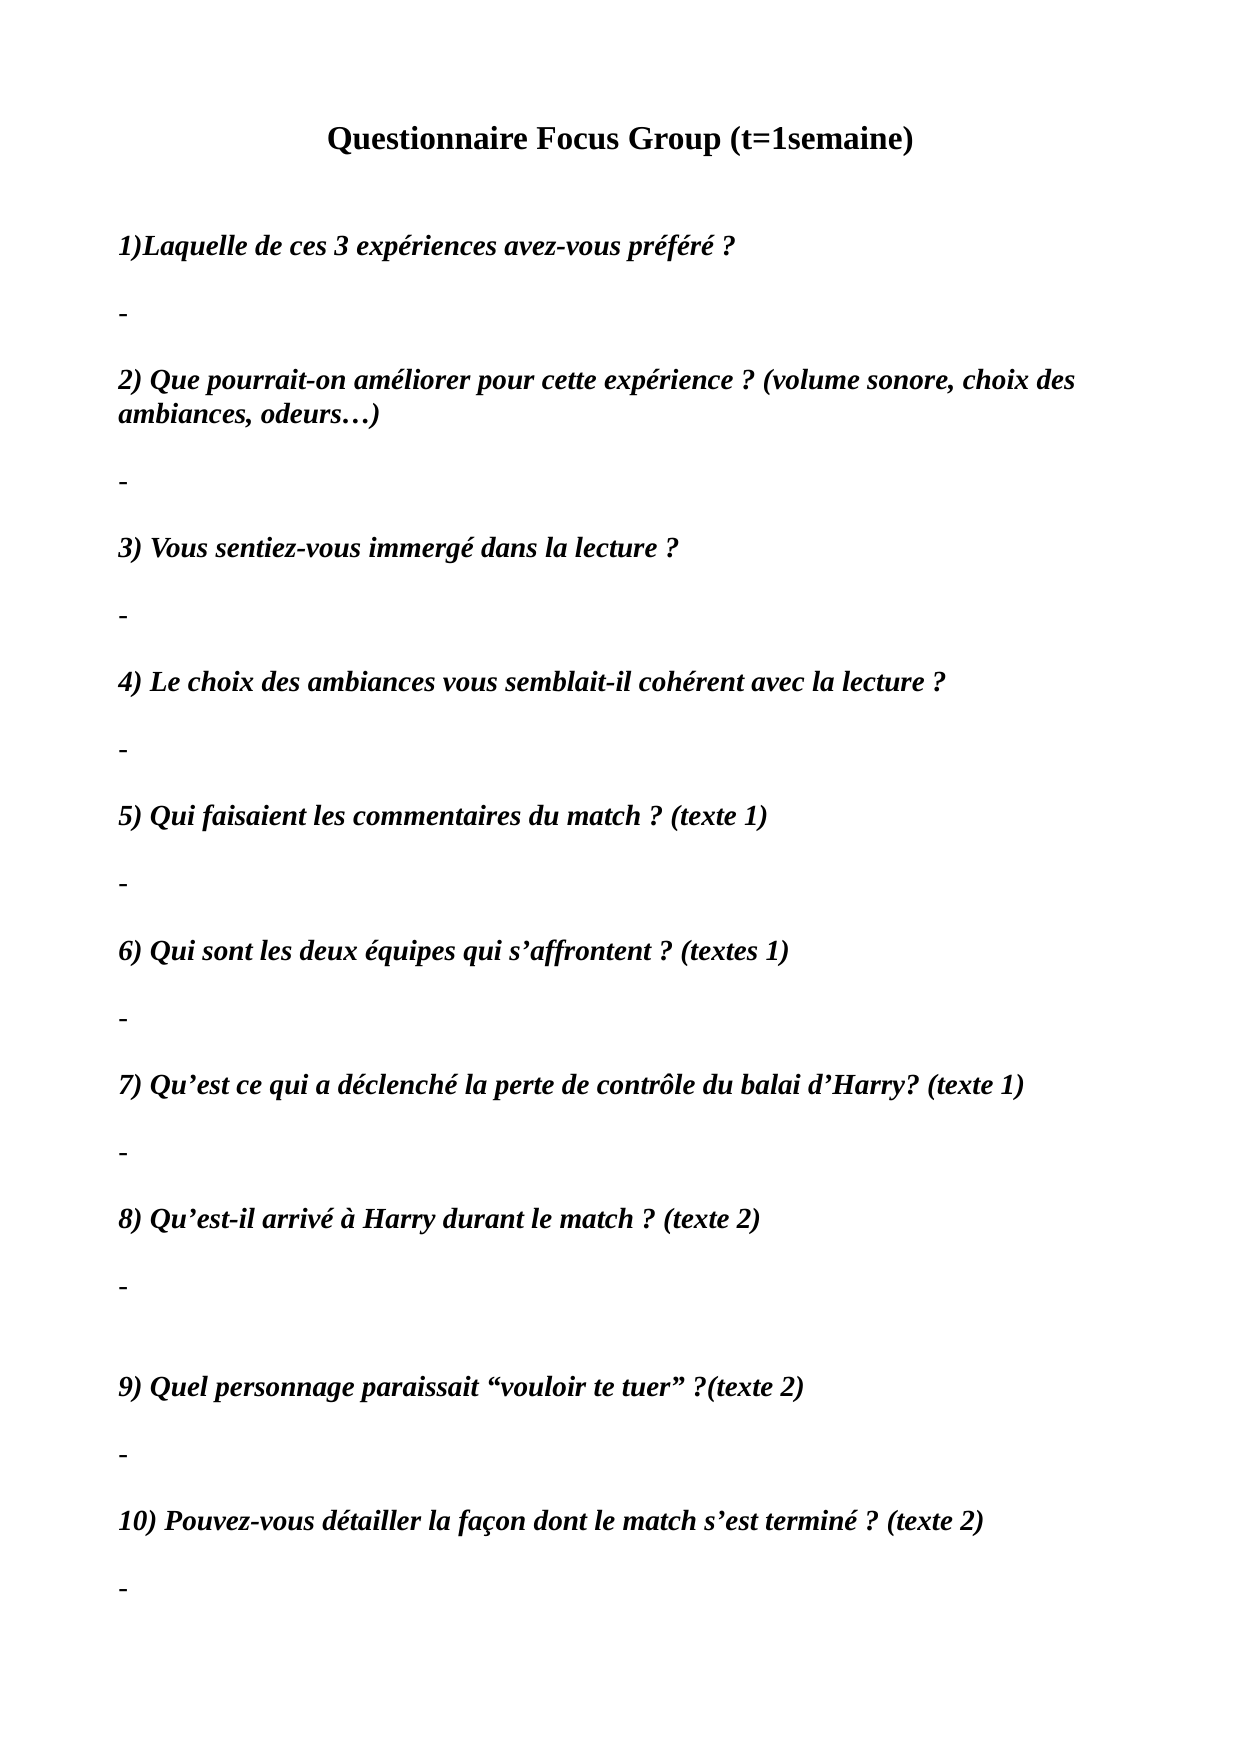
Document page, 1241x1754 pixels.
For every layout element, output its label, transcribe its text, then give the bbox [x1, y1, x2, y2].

text - [118, 597, 1122, 631]
text - [118, 1436, 1122, 1469]
text 6) Qui sont les deux équipes qui s’affrontent ? (textes 1) [118, 933, 1122, 966]
text 4) Le choix des ambiances vous semblait-il cohérent avec la lecture ? [118, 664, 1122, 698]
text 3) Vous sentiez-vous immergé dans la lecture ? [118, 530, 1122, 564]
text 7) Qu’est ce qui a déclenché la perte de contrôle du balai d’Harry? (texte 1) [118, 1067, 1122, 1100]
text - [118, 1134, 1122, 1167]
text - [118, 295, 1122, 329]
text 10) Pouvez-vous détailler la façon dont le match s’est terminé ? (texte 2) [118, 1503, 1122, 1536]
text - [118, 731, 1122, 765]
text 5) Qui faisaient les commentaires du match ? (texte 1) [118, 798, 1122, 832]
text - [118, 1570, 1122, 1603]
text 9) Quel personnage paraissait “vouloir te tuer” ?(texte 2) [118, 1369, 1122, 1402]
text - [118, 463, 1122, 497]
text - [118, 1268, 1122, 1302]
text 2) Que pourrait-on améliorer pour cette expérience ? (volume sonore, choix des [118, 362, 1122, 396]
text 1)Laquelle de ces 3 expériences avez-vous préféré ? [118, 228, 1122, 262]
text - [118, 866, 1122, 899]
text Questionnaire Focus Group (t=1semaine) [118, 118, 1122, 156]
text 8) Qu’est-il arrivé à Harry durant le match ? (texte 2) [118, 1201, 1122, 1234]
text ambiances, odeurs…) [118, 396, 1122, 429]
text - [118, 1000, 1122, 1033]
